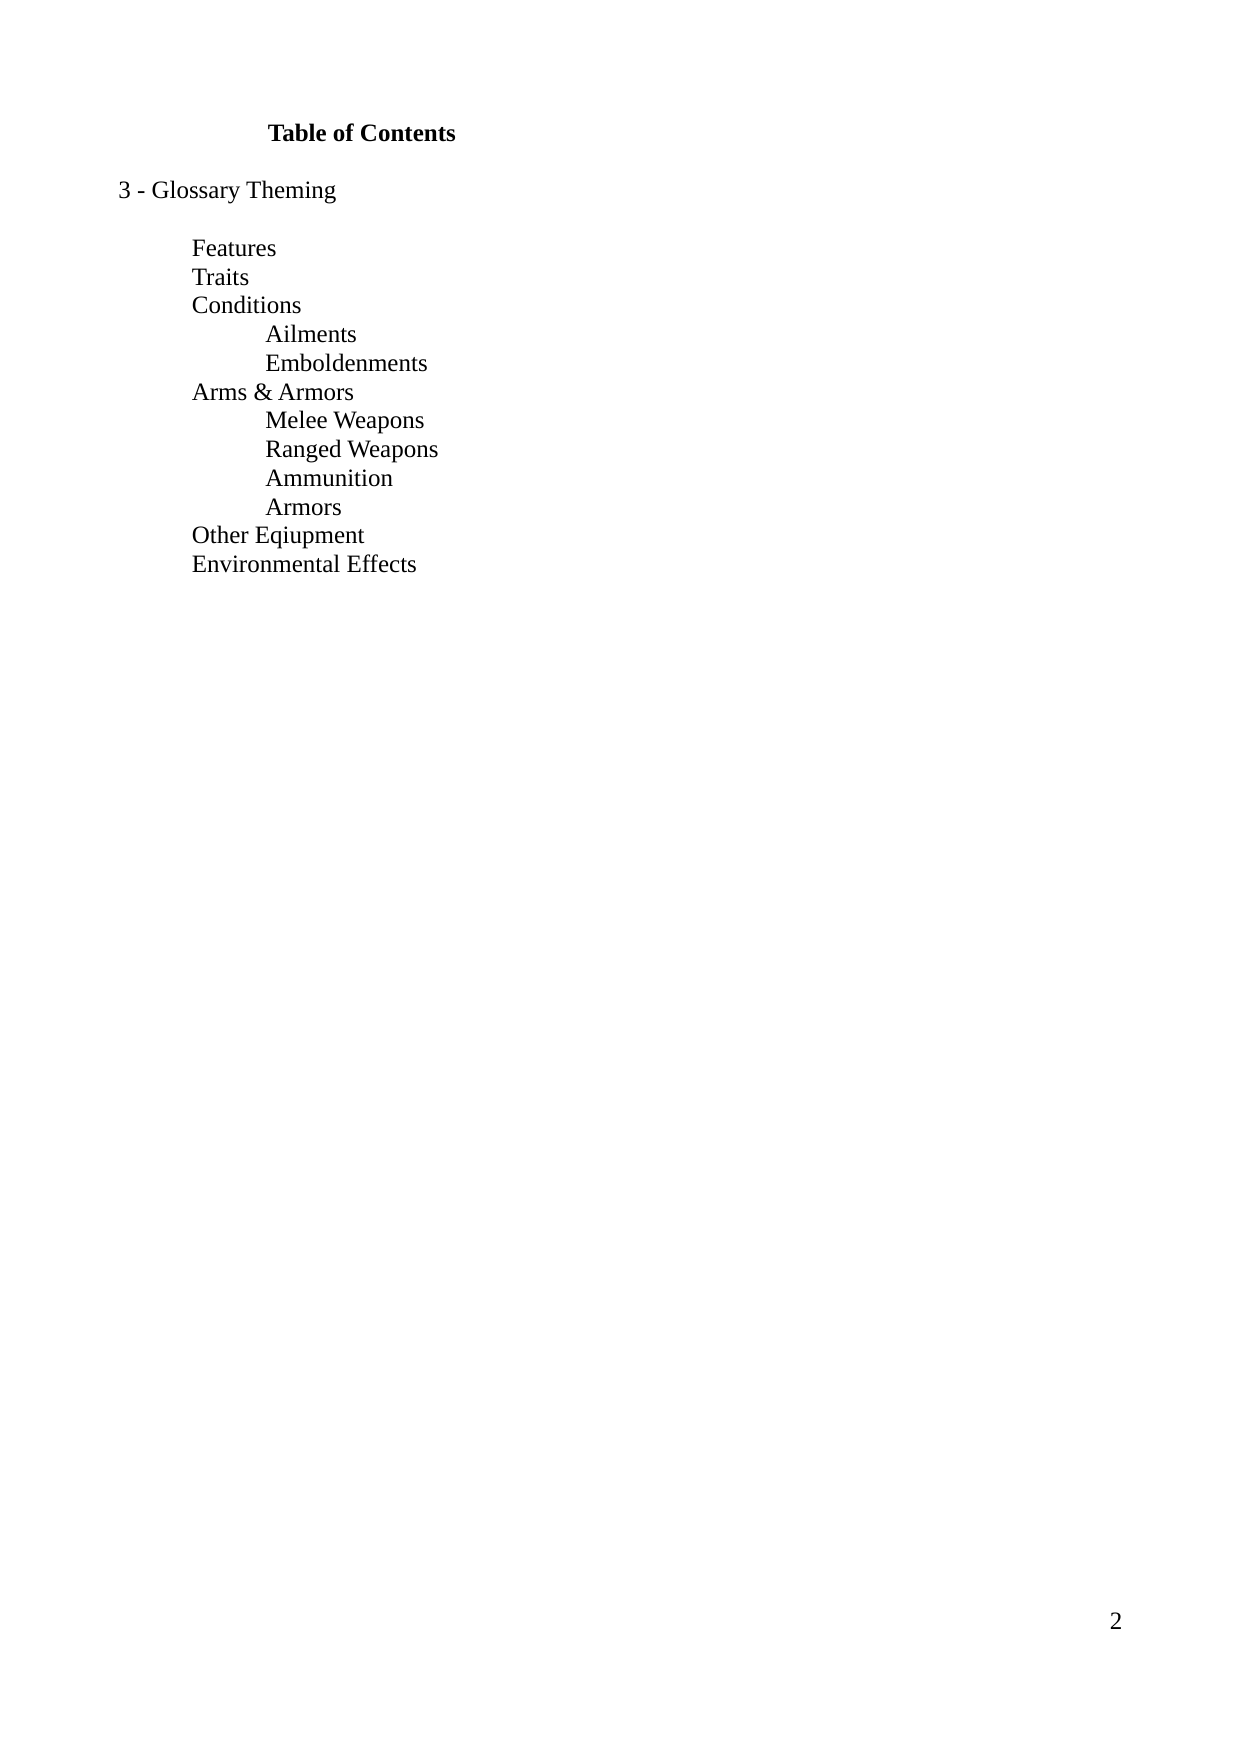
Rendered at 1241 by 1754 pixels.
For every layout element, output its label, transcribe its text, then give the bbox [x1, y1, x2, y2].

text Ailments [118, 319, 605, 348]
text Other Eqiupment [118, 521, 605, 549]
text Armors [118, 492, 605, 521]
text Traits [118, 262, 605, 291]
text Environmental Effects [118, 549, 605, 578]
text Arms & Armors [118, 377, 605, 406]
text Melee Weapons [118, 406, 605, 434]
text Conditions [118, 291, 605, 319]
text Ranged Weapons [118, 434, 605, 463]
text 3 - Glossary Theming [118, 176, 605, 204]
text Ammunition [118, 463, 605, 492]
text Table of Contents [118, 118, 605, 147]
text Emboldenments [118, 348, 605, 377]
text Features [118, 233, 605, 262]
